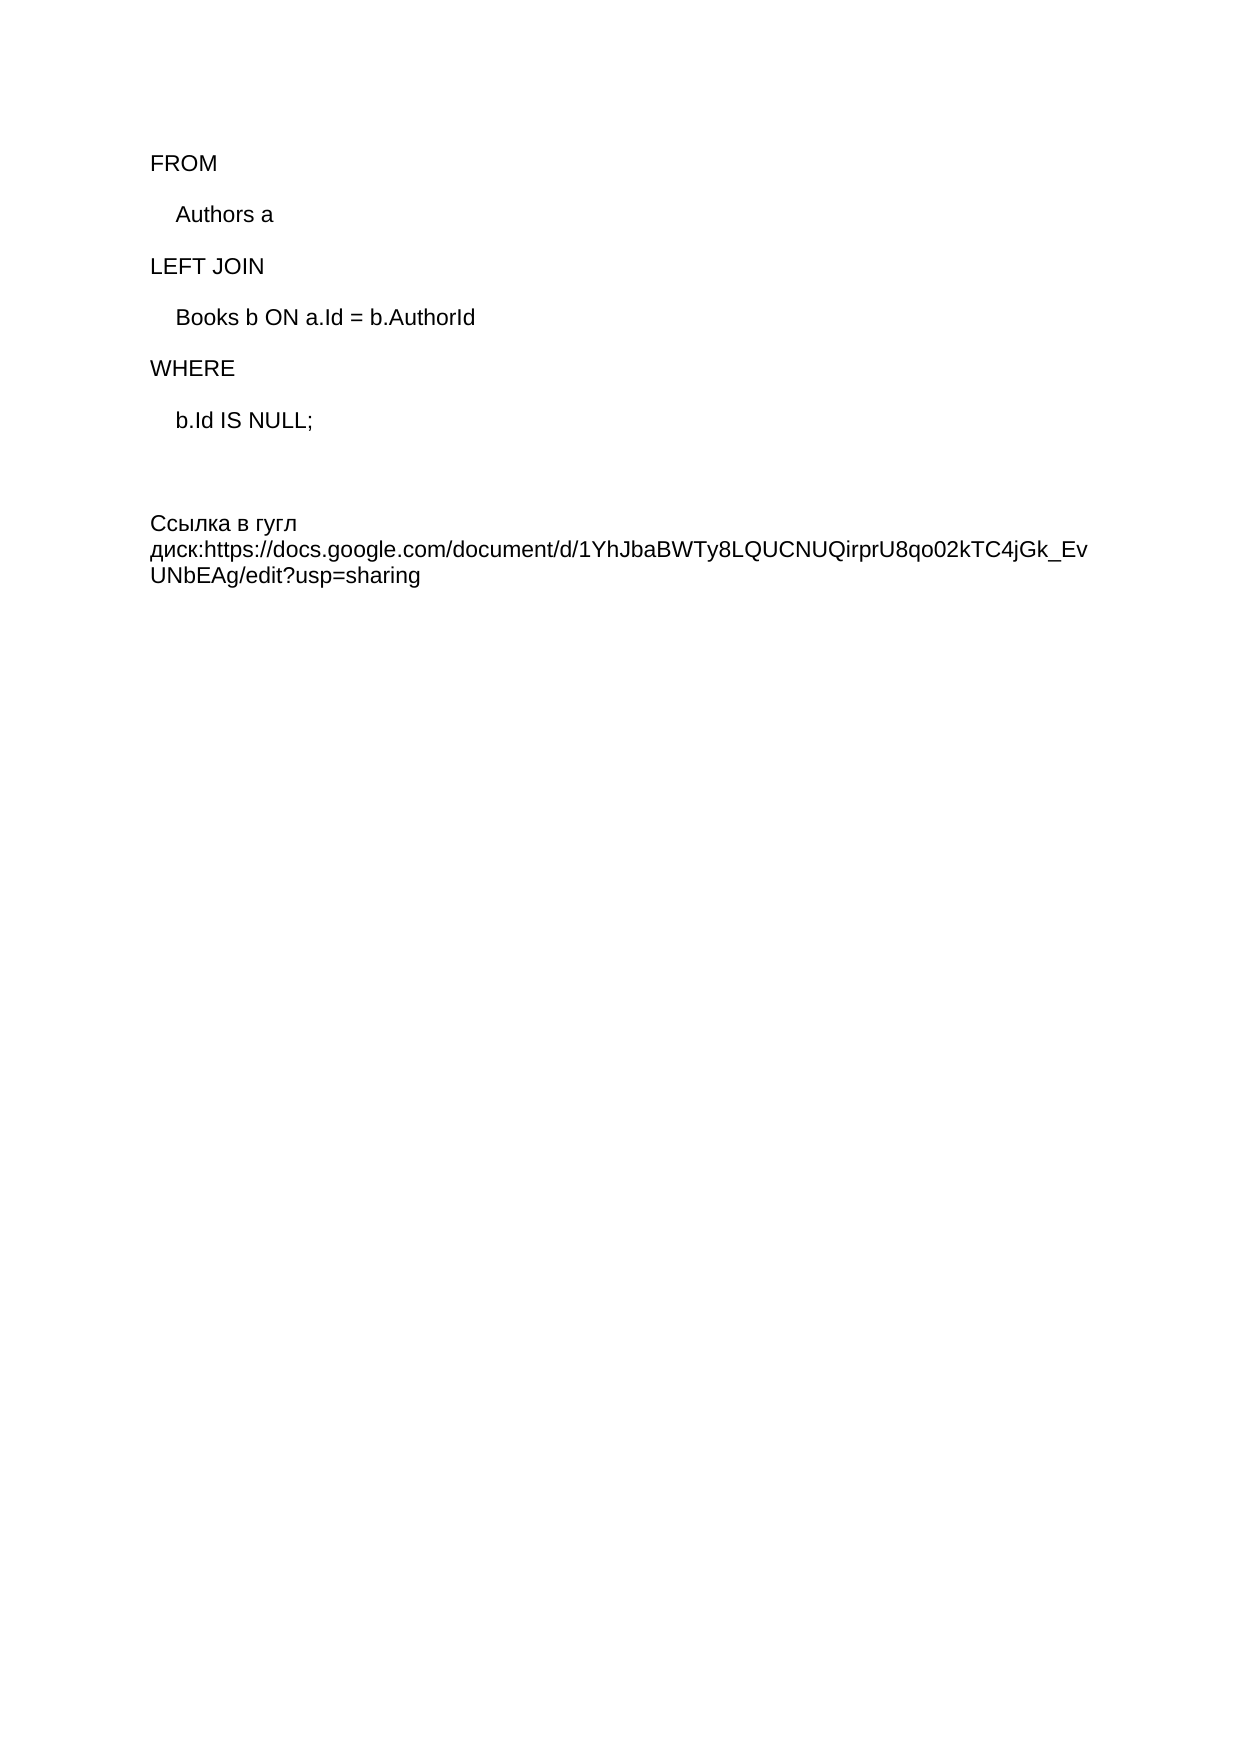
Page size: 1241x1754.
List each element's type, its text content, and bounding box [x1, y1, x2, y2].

text WHERE [150, 355, 1090, 382]
text b.Id IS NULL; [150, 407, 1090, 433]
text Authors a [150, 201, 1090, 228]
text LEFT JOIN [150, 253, 1090, 279]
text Ссылка в гугл диск:https://docs.google.com/document/d/1YhJbaBWTy8LQUCNUQirprU8qo02kTC4jGk_EvUNbEAg/edit?usp=sharing [150, 509, 1090, 588]
text FROM [150, 150, 1090, 176]
text Books b ON a.Id = b.AuthorId [150, 304, 1090, 330]
